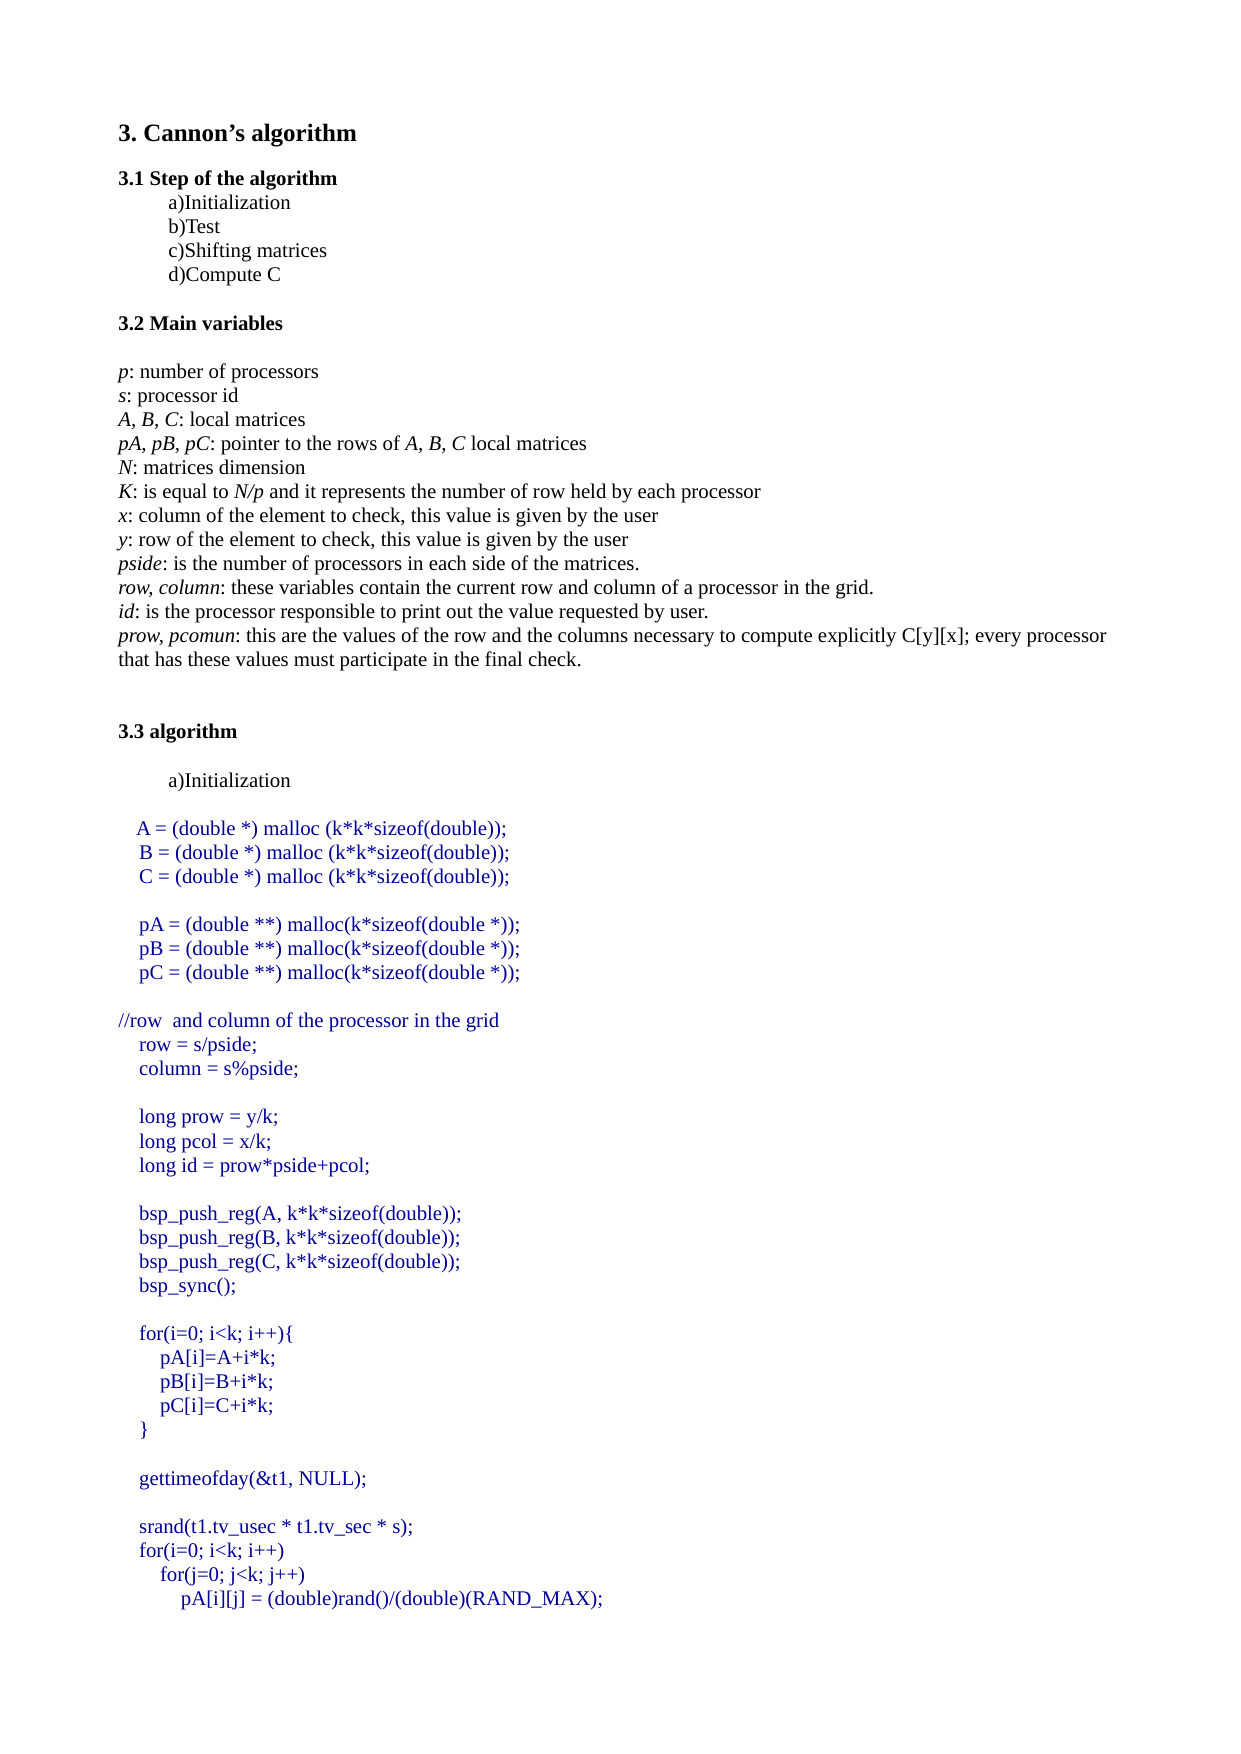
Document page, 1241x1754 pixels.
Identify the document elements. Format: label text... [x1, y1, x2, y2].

text C = (double *) malloc (k*k*sizeof(double)); [118, 864, 1122, 888]
text prow, pcomun: this are the values of the row and the columns necessary to compute explicitly C[y][x]; every processor that has these values must participate in the final check. [118, 623, 1122, 671]
text pB = (double **) malloc(k*sizeof(double *)); [118, 936, 1122, 960]
text for(j=0; j<k; j++) [118, 1562, 1122, 1586]
text for(i=0; i<k; i++) [118, 1538, 1122, 1562]
text p: number of processors [118, 358, 1122, 383]
text c)Shifting matrices [118, 238, 1122, 262]
text x: column of the element to check, this value is given by the user [118, 503, 1122, 527]
text d)Compute C [118, 262, 1122, 286]
text for(i=0; i<k; i++){ [118, 1321, 1122, 1345]
text A = (double *) malloc (k*k*sizeof(double)); [118, 816, 1122, 840]
text row, column: these variables contain the current row and column of a processor in the grid. [118, 575, 1122, 599]
text pside: is the number of processors in each side of the matrices. [118, 551, 1122, 575]
text 3. Cannon’s algorithm [118, 118, 1122, 147]
text pA[i]=A+i*k; [118, 1345, 1122, 1369]
text b)Test [118, 214, 1122, 238]
text id: is the processor responsible to print out the value requested by user. [118, 599, 1122, 623]
text 3.2 Main variables [118, 310, 1122, 334]
text bsp_push_reg(C, k*k*sizeof(double)); [118, 1249, 1122, 1273]
text long id = prow*pside+pcol; [118, 1153, 1122, 1177]
text pC[i]=C+i*k; [118, 1393, 1122, 1417]
text N: matrices dimension [118, 455, 1122, 479]
text a)Initialization [118, 190, 1122, 214]
text y: row of the element to check, this value is given by the user [118, 527, 1122, 551]
text pA[i][j] = (double)rand()/(double)(RAND_MAX); [118, 1586, 1122, 1610]
text long prow = y/k; [118, 1104, 1122, 1128]
text A, B, C: local matrices [118, 407, 1122, 431]
text B = (double *) malloc (k*k*sizeof(double)); [118, 840, 1122, 864]
text pA = (double **) malloc(k*sizeof(double *)); [118, 912, 1122, 936]
text pC = (double **) malloc(k*sizeof(double *)); [118, 960, 1122, 984]
text row = s/pside; [118, 1032, 1122, 1056]
text K: is equal to N/p and it represents the number of row held by each processor [118, 479, 1122, 503]
text 3.1 Step of the algorithm [118, 166, 1122, 190]
text bsp_push_reg(A, k*k*sizeof(double)); [118, 1201, 1122, 1225]
text bsp_push_reg(B, k*k*sizeof(double)); [118, 1225, 1122, 1249]
text bsp_sync(); [118, 1273, 1122, 1297]
text a)Initialization [118, 768, 1122, 792]
text gettimeofday(&t1, NULL); [118, 1465, 1122, 1489]
text srand(t1.tv_usec * t1.tv_sec * s); [118, 1513, 1122, 1538]
text pA, pB, pC: pointer to the rows of A, B, C local matrices [118, 431, 1122, 455]
text //row and column of the processor in the grid [118, 1008, 1122, 1032]
text s: processor id [118, 383, 1122, 407]
text 3.3 algorithm [118, 719, 1122, 743]
text pB[i]=B+i*k; [118, 1369, 1122, 1393]
text column = s%pside; [118, 1056, 1122, 1080]
text } [118, 1417, 1122, 1441]
text long pcol = x/k; [118, 1128, 1122, 1153]
